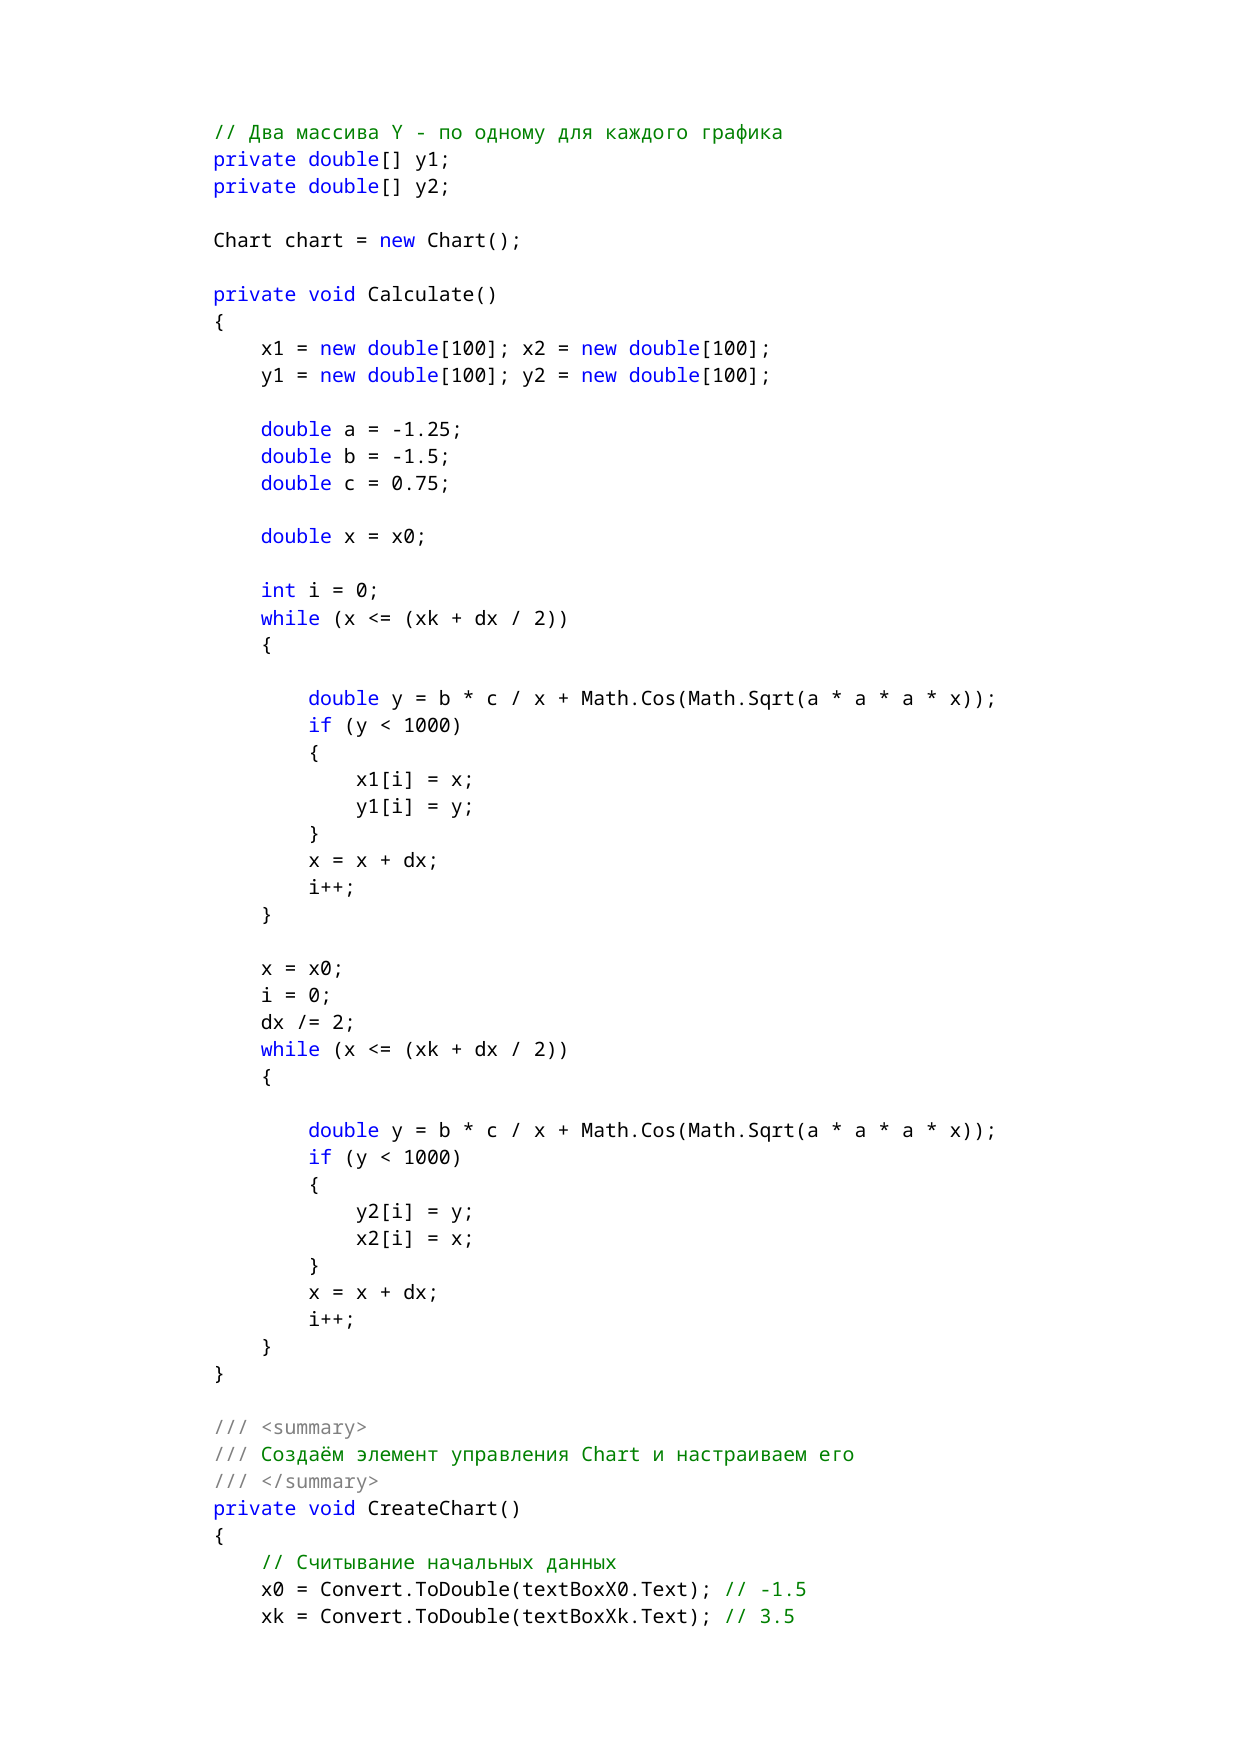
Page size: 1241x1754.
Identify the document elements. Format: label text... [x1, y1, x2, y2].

text while (x <= (xk + dx / 2)) [118, 604, 1122, 631]
text /// </summary> [118, 1467, 1122, 1494]
text { [118, 739, 1122, 766]
text { [118, 631, 1122, 658]
text x0 = Convert.ToDouble(textBoxX0.Text); // -1.5 [118, 1575, 1122, 1602]
text double y = b * c / x + Math.Cos(Math.Sqrt(a * a * a * x)); [118, 685, 1122, 712]
text // Считывание начальных данных [118, 1548, 1122, 1575]
text i = 0; [118, 981, 1122, 1008]
text x = x + dx; [118, 1278, 1122, 1305]
text } [118, 1359, 1122, 1386]
text /// <summary> [118, 1413, 1122, 1440]
text double b = -1.5; [118, 442, 1122, 469]
text private double[] y2; [118, 172, 1122, 199]
text private void CreateChart() [118, 1494, 1122, 1521]
text y1 = new double[100]; y2 = new double[100]; [118, 361, 1122, 388]
text if (y < 1000) [118, 1143, 1122, 1170]
text while (x <= (xk + dx / 2)) [118, 1035, 1122, 1062]
text } [118, 901, 1122, 927]
text int i = 0; [118, 577, 1122, 604]
text double c = 0.75; [118, 469, 1122, 496]
text private double[] y1; [118, 145, 1122, 172]
text i++; [118, 873, 1122, 901]
text double y = b * c / x + Math.Cos(Math.Sqrt(a * a * a * x)); [118, 1116, 1122, 1143]
text /// Создаём элемент управления Chart и настраиваем его [118, 1440, 1122, 1467]
text // Два массива Y - по одному для каждого графика [118, 118, 1122, 145]
text { [118, 1170, 1122, 1197]
text x1[i] = x; [118, 766, 1122, 793]
text { [118, 307, 1122, 334]
text y1[i] = y; [118, 793, 1122, 819]
text if (y < 1000) [118, 712, 1122, 739]
text double x = x0; [118, 523, 1122, 550]
text { [118, 1521, 1122, 1548]
text x = x0; [118, 954, 1122, 981]
text double a = -1.25; [118, 415, 1122, 442]
text dx /= 2; [118, 1008, 1122, 1035]
text i++; [118, 1305, 1122, 1332]
text } [118, 1251, 1122, 1278]
text } [118, 1332, 1122, 1359]
text } [118, 819, 1122, 847]
text x2[i] = x; [118, 1224, 1122, 1251]
text y2[i] = y; [118, 1197, 1122, 1224]
text x1 = new double[100]; x2 = new double[100]; [118, 334, 1122, 361]
text { [118, 1062, 1122, 1089]
text Chart chart = new Chart(); [118, 226, 1122, 253]
text xk = Convert.ToDouble(textBoxXk.Text); // 3.5 [118, 1602, 1122, 1629]
text private void Calculate() [118, 280, 1122, 307]
text x = x + dx; [118, 847, 1122, 873]
